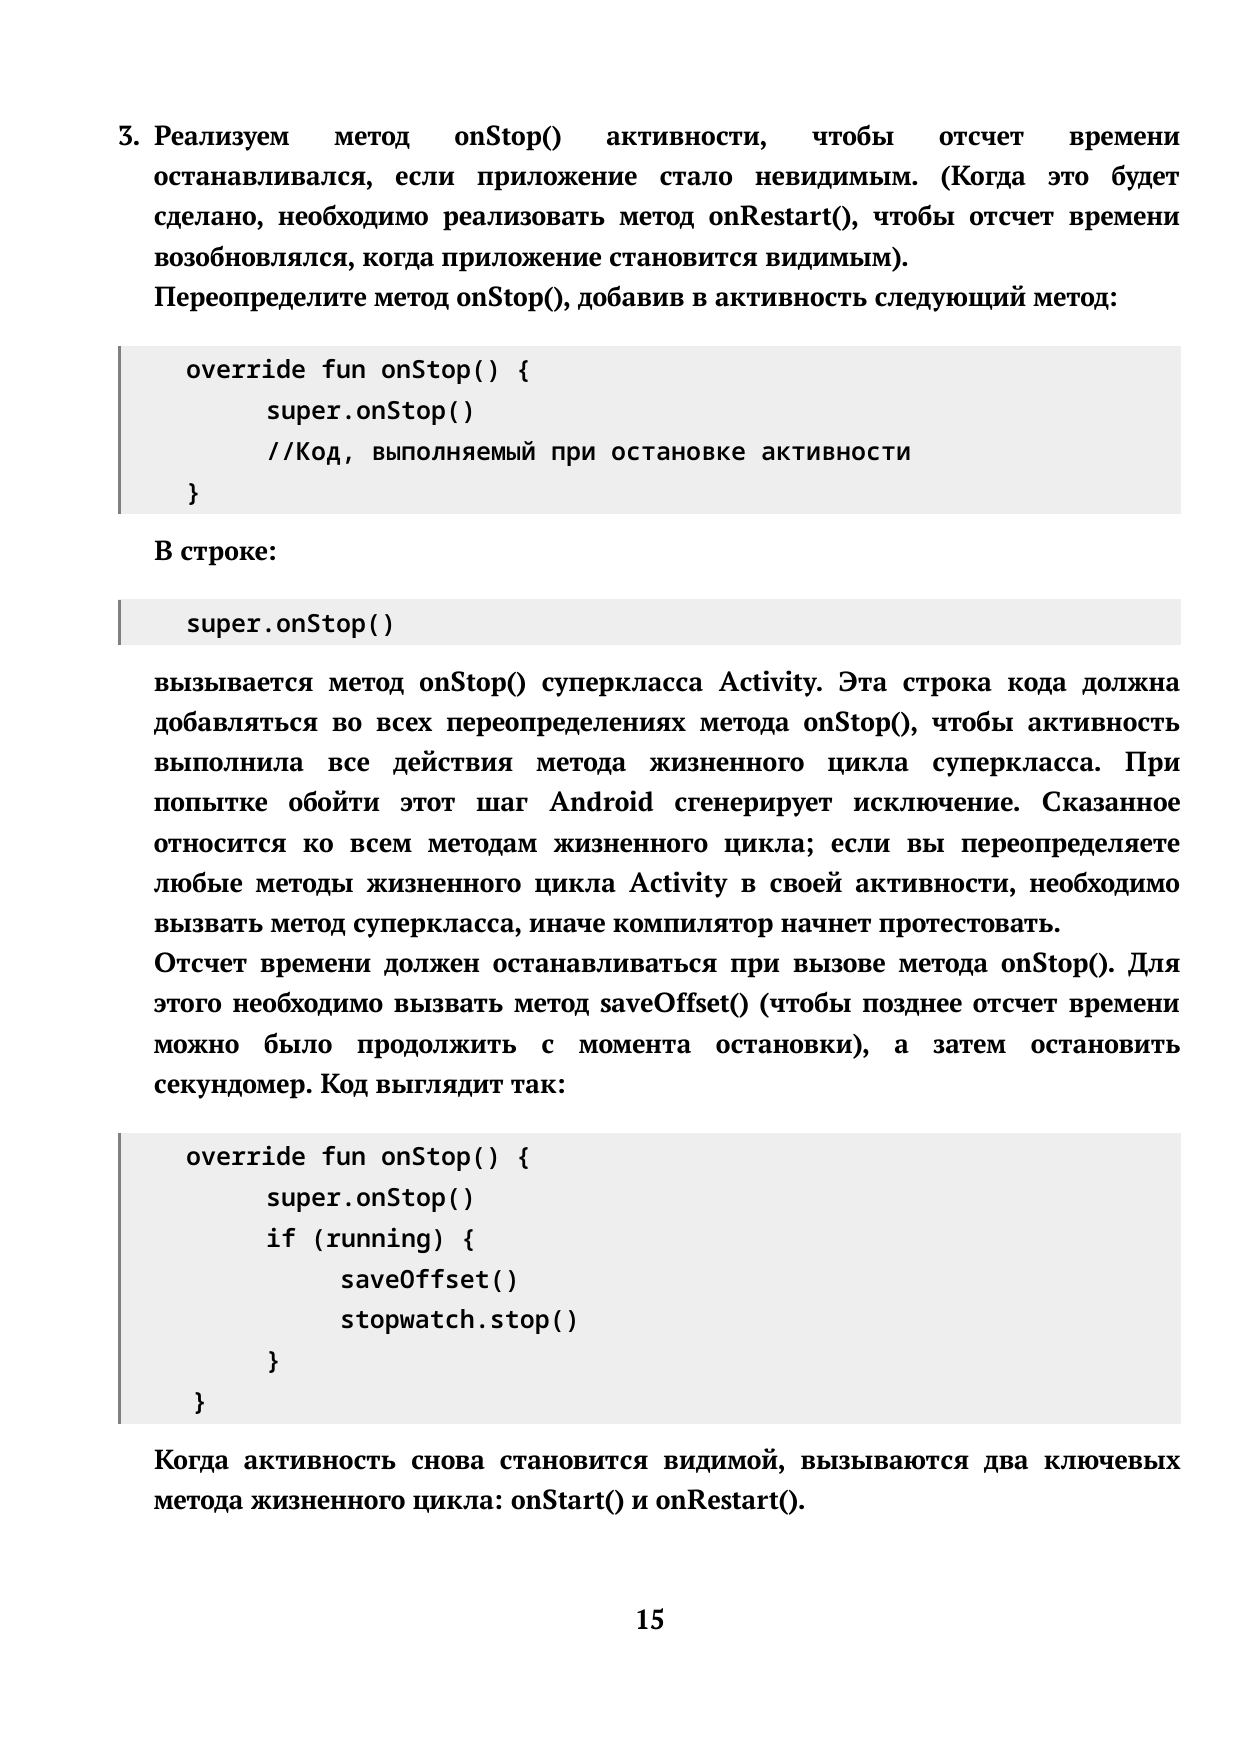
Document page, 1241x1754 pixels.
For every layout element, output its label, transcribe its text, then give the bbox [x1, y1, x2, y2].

list В строке: [118, 533, 1181, 566]
text override fun onStop() { [121, 346, 1181, 386]
list Когда активность снова становится видимой, вызываются два ключевых метода жизненного цикла: onStart() и onRestart(). [118, 1442, 1181, 1516]
text } [121, 1378, 1181, 1424]
text //Код, выполняемый при остановке активности [121, 427, 1181, 467]
text saveOffset() [121, 1255, 1181, 1295]
text stopwatch.stop() [121, 1296, 1181, 1336]
text super.onStop() [121, 1174, 1181, 1214]
text super.onStop() [121, 387, 1181, 427]
text } [121, 1337, 1181, 1377]
list Отсчет времени должен останавливаться при вызове метода onStop(). Для этого необходимо вызвать метод saveOffset() (чтобы позднее отсчет времени можно было продолжить с момента остановки), а затем остановить секундомер. Код выглядит так: [118, 945, 1181, 1099]
text super.onStop() [118, 599, 1181, 645]
list Реализуем метод onStop() активности, чтобы отсчет времени останавливался, если приложение стало невидимым. (Когда это будет сделано, необходимо реализовать метод onRestart(), чтобы отсчет времени возобновлялся, когда приложение становится видимым). [118, 118, 1181, 272]
list Переопределите метод onStop(), добавив в активность следующий метод: [118, 279, 1181, 312]
list вызывается метод onStop() суперкласса Activity. Эта строка кода должна добавляться во всех переопределениях метода onStop(), чтобы активность выполнила все действия метода жизненного цикла суперкласса. При попытке обойти этот шаг Android сгенерирует исключение. Сказанное относится ко всем методам жизненного цикла; если вы переопределяете любые методы жизненного цикла Activity в своей активности, необходимо вызвать метод суперкласса, иначе компилятор начнет протестовать. [118, 664, 1181, 939]
text override fun onStop() { [121, 1133, 1181, 1173]
text } [121, 468, 1181, 514]
text if (running) { [121, 1214, 1181, 1254]
